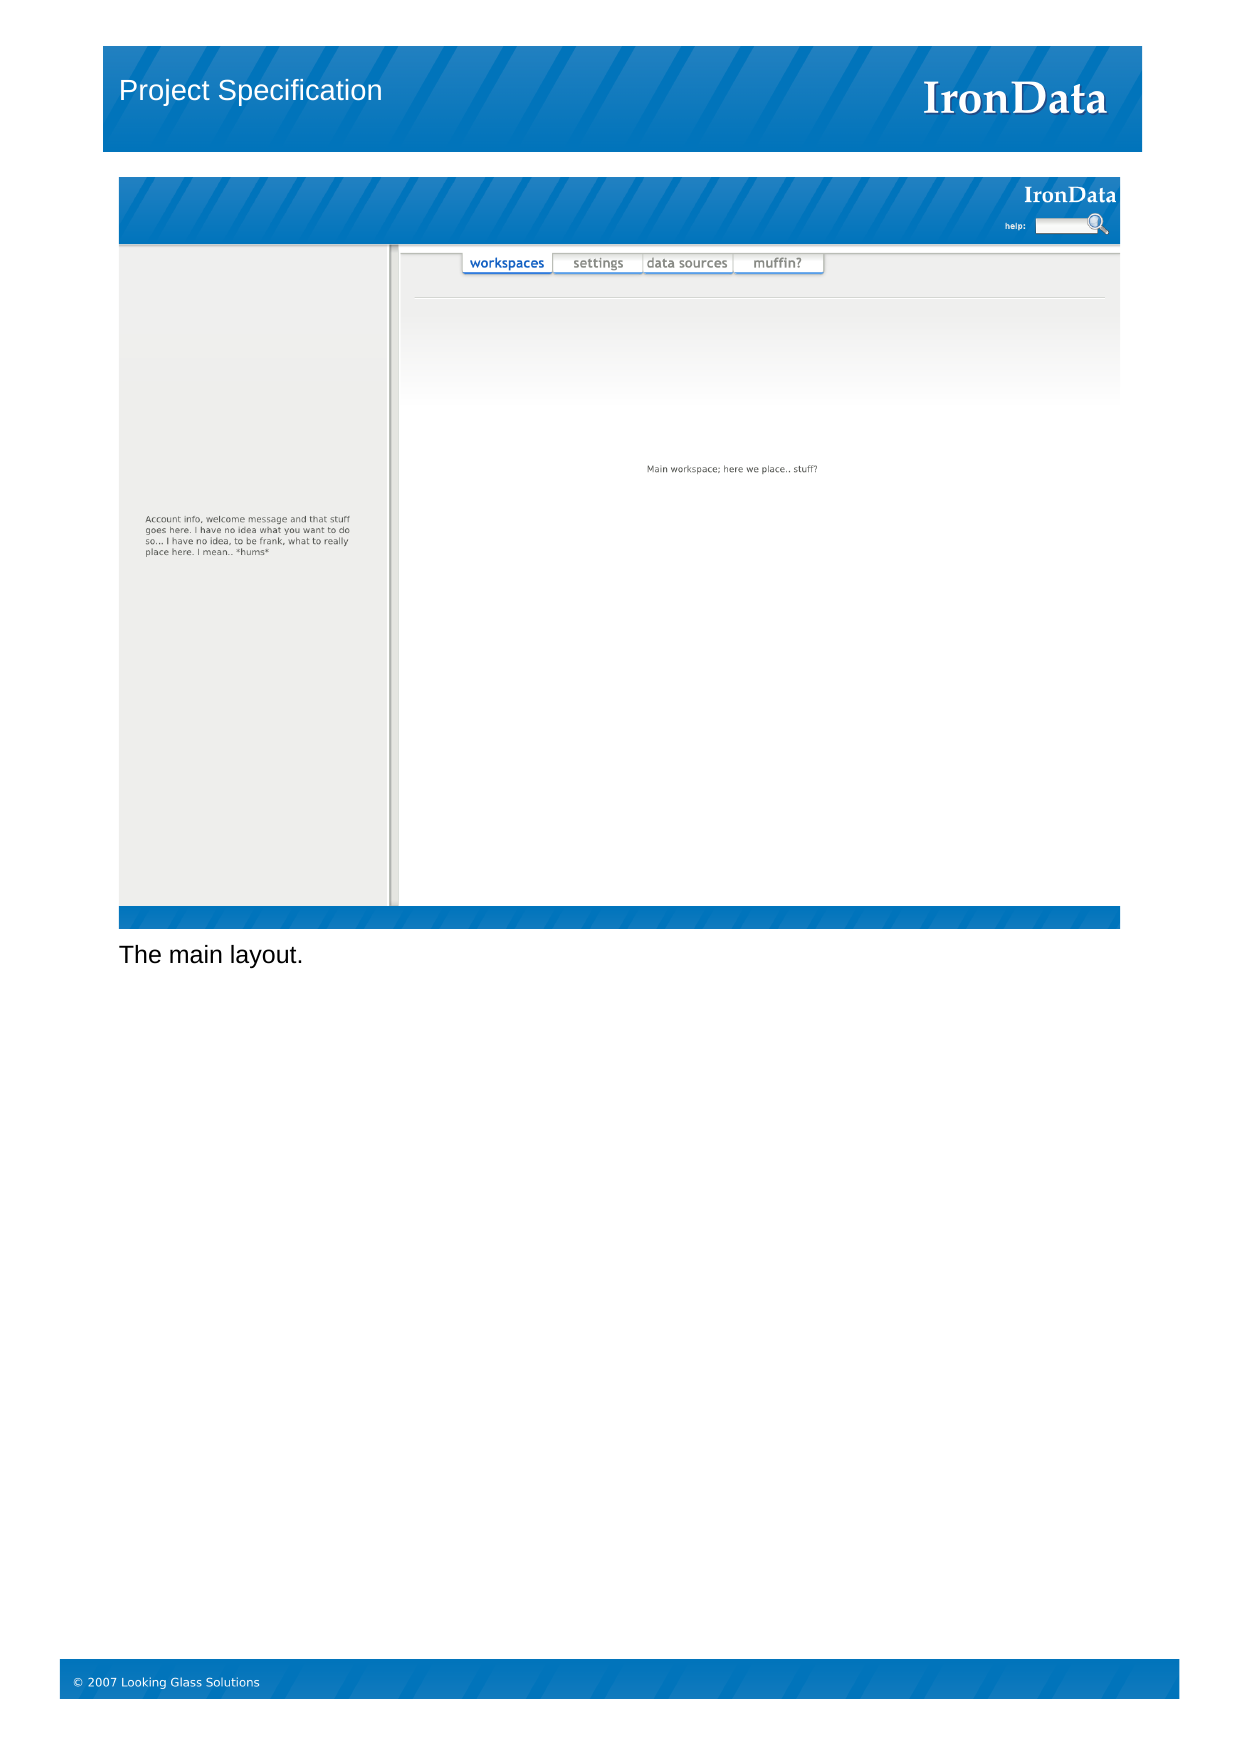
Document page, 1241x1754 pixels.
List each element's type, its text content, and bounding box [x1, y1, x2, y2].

picture [59, 1659, 1180, 1699]
text The main layout. [119, 941, 1120, 969]
picture [118, 177, 1121, 929]
picture [103, 46, 1143, 152]
